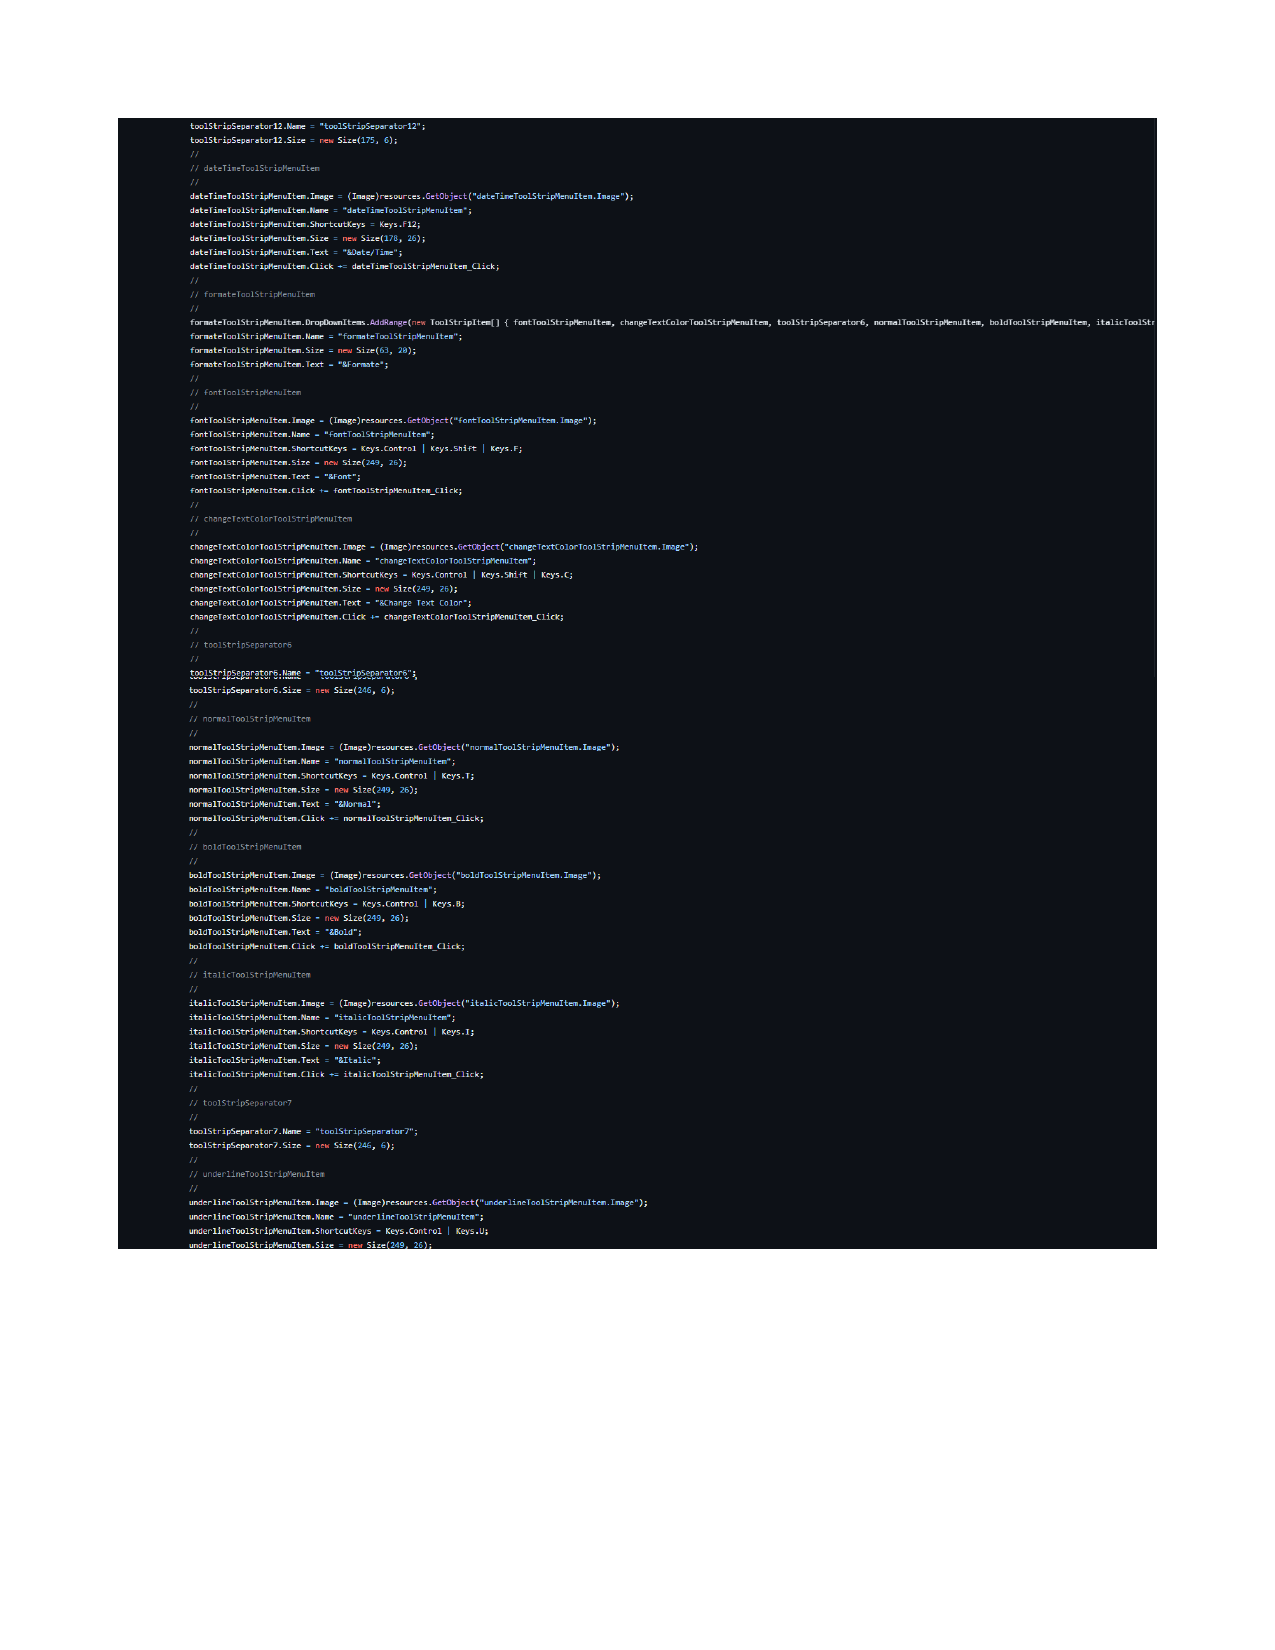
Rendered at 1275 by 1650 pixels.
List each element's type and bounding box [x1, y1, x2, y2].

picture [118, 118, 1157, 1249]
